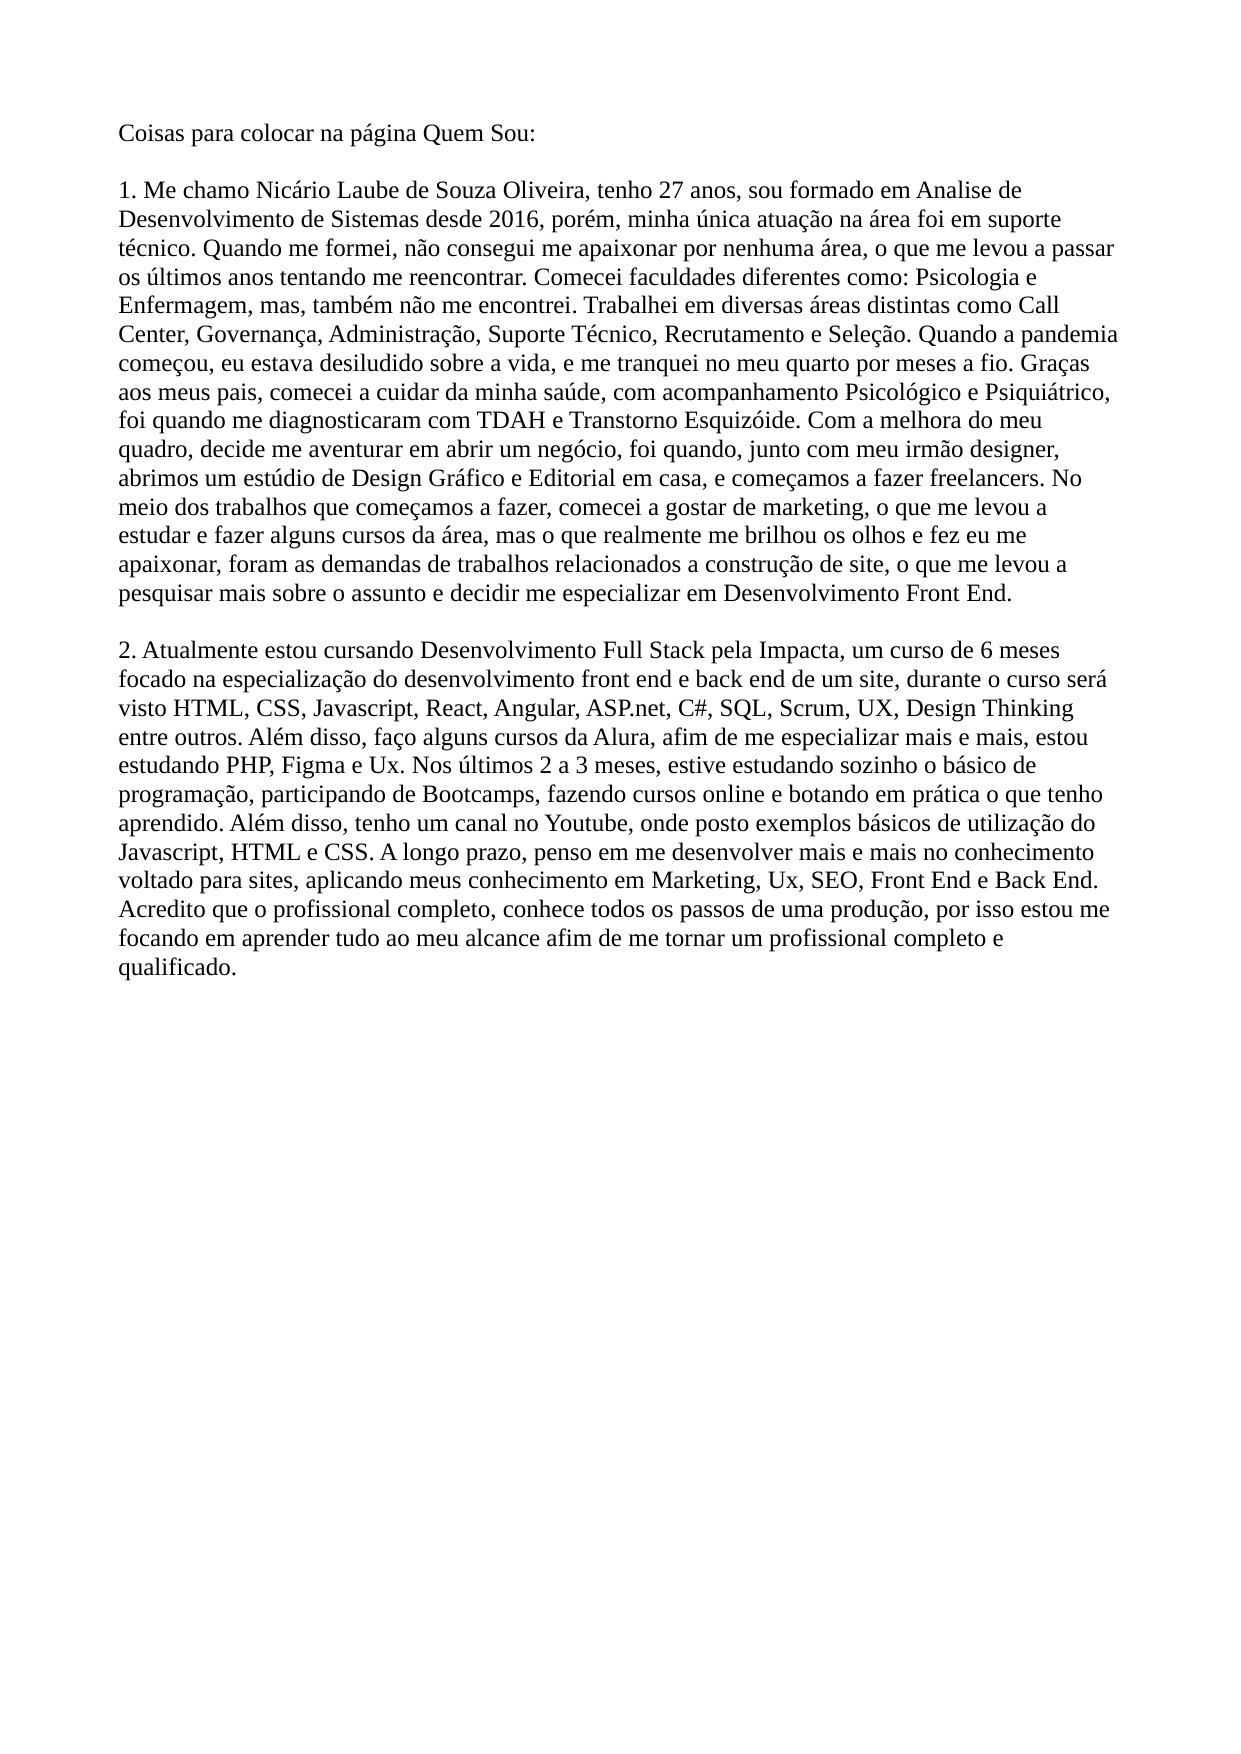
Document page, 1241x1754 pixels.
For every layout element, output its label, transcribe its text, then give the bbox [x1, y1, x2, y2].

text 1. Me chamo Nicário Laube de Souza Oliveira, tenho 27 anos, sou formado em Analise de Desenvolvimento de Sistemas desde 2016, porém, minha única atuação na área foi em suporte técnico. Quando me formei, não consegui me apaixonar por nenhuma área, o que me levou a passar os últimos anos tentando me reencontrar. Comecei faculdades diferentes como: Psicologia e Enfermagem, mas, também não me encontrei. Trabalhei em diversas áreas distintas como Call Center, Governança, Administração, Suporte Técnico, Recrutamento e Seleção. Quando a pandemia começou, eu estava desiludido sobre a vida, e me tranquei no meu quarto por meses a fio. Graças aos meus pais, comecei a cuidar da minha saúde, com acompanhamento Psicológico e Psiquiátrico, foi quando me diagnosticaram com TDAH e Transtorno Esquizóide. Com a melhora do meu quadro, decide me aventurar em abrir um negócio, foi quando, junto com meu irmão designer, abrimos um estúdio de Design Gráfico e Editorial em casa, e começamos a fazer freelancers. No meio dos trabalhos que começamos a fazer, comecei a gostar de marketing, o que me levou a estudar e fazer alguns cursos da área, mas o que realmente me brilhou os olhos e fez eu me apaixonar, foram as demandas de trabalhos relacionados a construção de site, o que me levou a pesquisar mais sobre o assunto e decidir me especializar em Desenvolvimento Front End. [118, 176, 1122, 607]
text Coisas para colocar na página Quem Sou: [118, 118, 1122, 147]
text 2. Atualmente estou cursando Desenvolvimento Full Stack pela Impacta, um curso de 6 meses focado na especialização do desenvolvimento front end e back end de um site, durante o curso será visto HTML, CSS, Javascript, React, Angular, ASP.net, C#, SQL, Scrum, UX, Design Thinking entre outros. Além disso, faço alguns cursos da Alura, afim de me especializar mais e mais, estou estudando PHP, Figma e Ux. Nos últimos 2 a 3 meses, estive estudando sozinho o básico de programação, participando de Bootcamps, fazendo cursos online e botando em prática o que tenho aprendido. Além disso, tenho um canal no Youtube, onde posto exemplos básicos de utilização do Javascript, HTML e CSS. A longo prazo, penso em me desenvolver mais e mais no conhecimento voltado para sites, aplicando meus conhecimento em Marketing, Ux, SEO, Front End e Back End. Acredito que o profissional completo, conhece todos os passos de uma produção, por isso estou me focando em aprender tudo ao meu alcance afim de me tornar um profissional completo e qualificado. [118, 636, 1122, 981]
